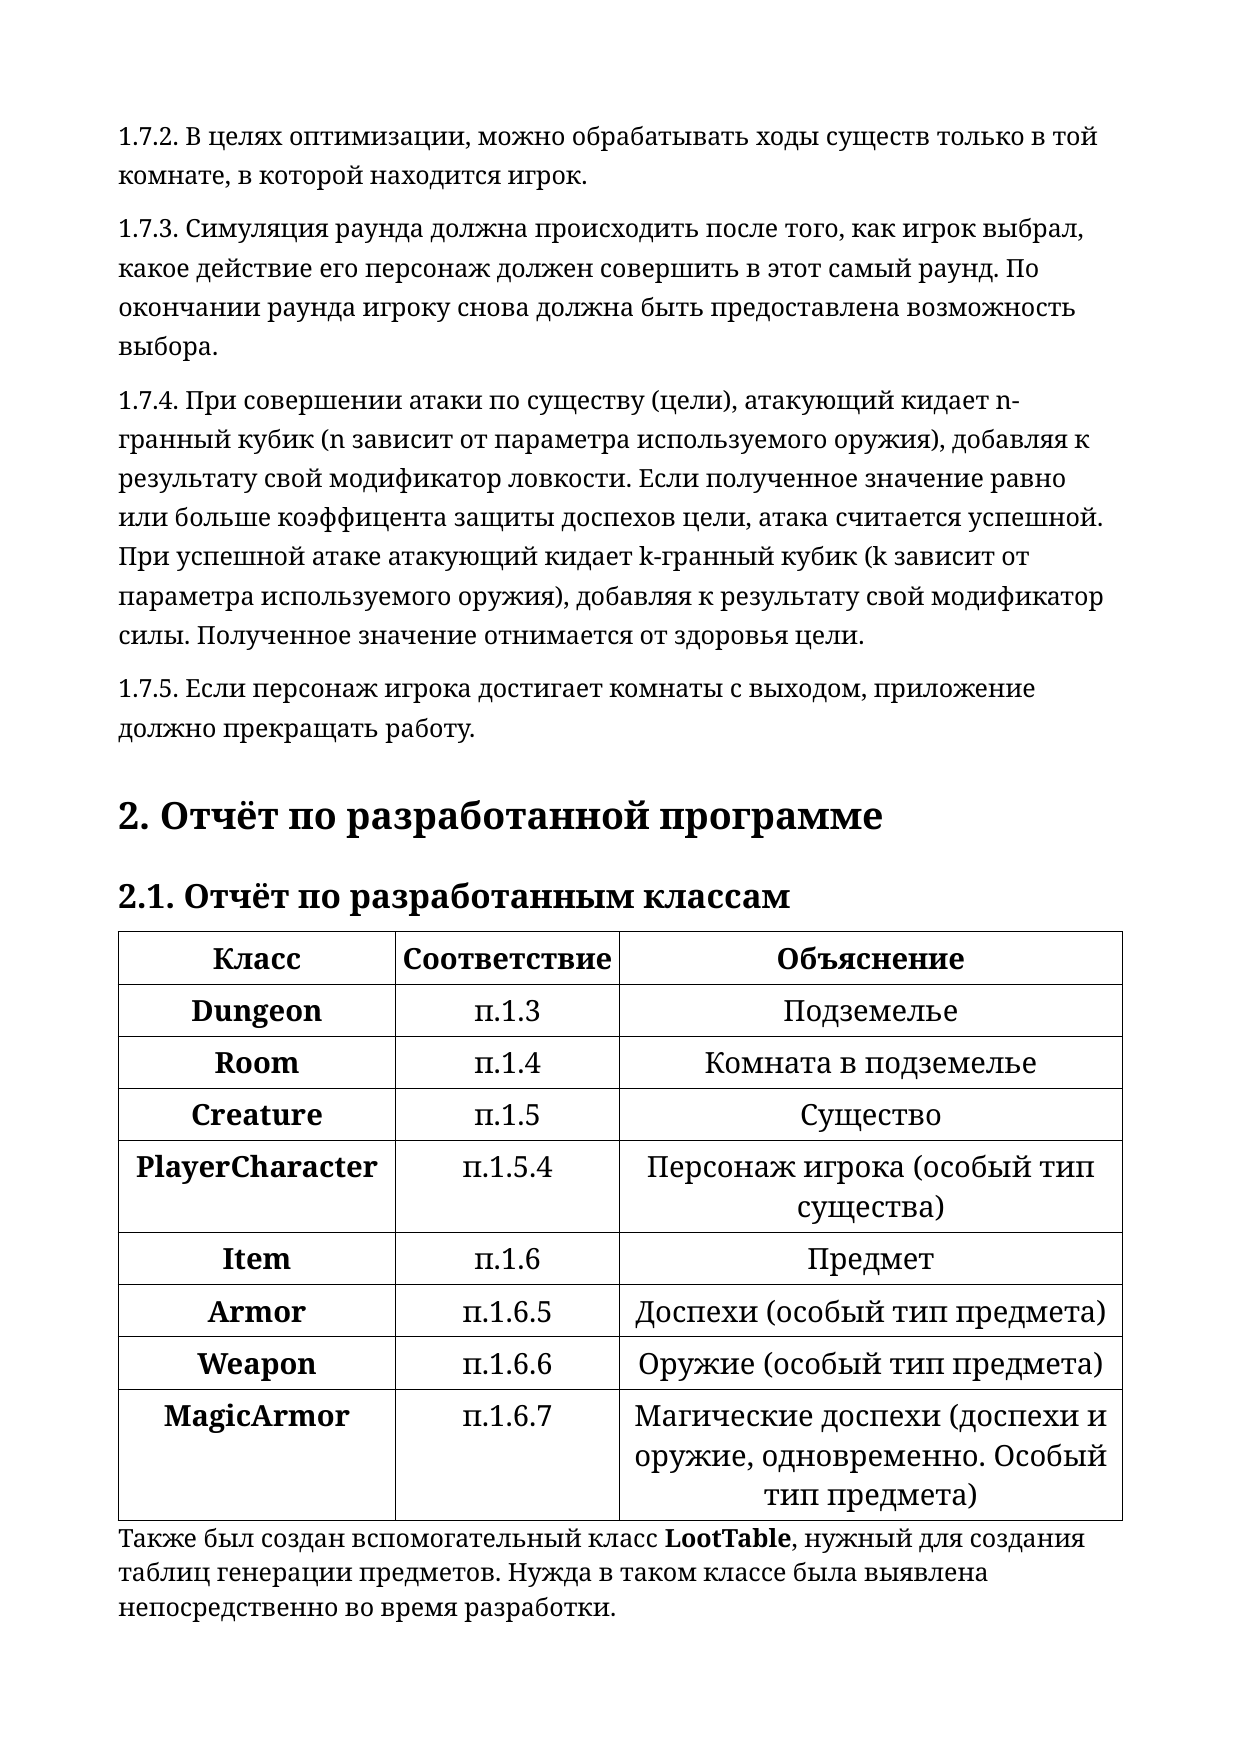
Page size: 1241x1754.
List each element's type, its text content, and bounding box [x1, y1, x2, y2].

text Также был создан вспомогательный класс LootTable, нужный для создания таблиц генерации предметов. Нужда в таком классе была выявлена непосредственно во время разработки. [118, 1521, 1122, 1623]
table_cell MagicArmor [119, 1390, 395, 1520]
table_cell Магические доспехи (доспехи и оружие, одновременно. Особый тип предмета) [620, 1390, 1122, 1520]
table_cell п.1.6.5 [396, 1285, 619, 1336]
table_cell Комната в подземелье [620, 1037, 1122, 1088]
subtitle 2. Отчёт по разработанной программе [118, 789, 1122, 840]
table_cell п.1.4 [396, 1037, 619, 1088]
table_cell п.1.5.4 [396, 1141, 619, 1232]
table_cell Персонаж игрока (особый тип существа) [620, 1141, 1122, 1232]
table_cell Dungeon [119, 985, 395, 1036]
table_cell Weapon [119, 1337, 395, 1388]
table_cell Оружие (особый тип предмета) [620, 1337, 1122, 1388]
table_cell PlayerCharacter [119, 1141, 395, 1232]
table_cell п.1.5 [396, 1089, 619, 1140]
table_header Соответствие [396, 932, 619, 983]
text 1.7.4. При совершении атаки по существу (цели), атакующий кидает n-гранный кубик (n зависит от параметра используемого оружия), добавляя к результату свой модификатор ловкости. Если полученное значение равно или больше коэффицента защиты доспехов цели, атака считается успешной. При успешной атаке атакующий кидает k-гранный кубик (k зависит от параметра используемого оружия), добавляя к результату свой модификатор силы. Полученное значение отнимается от здоровья цели. [118, 382, 1122, 651]
table_cell Creature [119, 1089, 395, 1140]
text 1.7.3. Симуляция раунда должна происходить после того, как игрок выбрал, какое действие его персонаж должен совершить в этот самый раунд. По окончании раунда игроку снова должна быть предоставлена возможность выбора. [118, 211, 1122, 363]
table_cell п.1.6 [396, 1233, 619, 1284]
table_cell п.1.6.7 [396, 1390, 619, 1520]
table_cell Существо [620, 1089, 1122, 1140]
text 1.7.5. Если персонаж игрока достигает комнаты с выходом, приложение должно прекращать работу. [118, 671, 1122, 744]
table_header Класс [119, 932, 395, 983]
table_cell Armor [119, 1285, 395, 1336]
table_cell Подземелье [620, 985, 1122, 1036]
table_cell Предмет [620, 1233, 1122, 1284]
table_cell Item [119, 1233, 395, 1284]
table_cell Room [119, 1037, 395, 1088]
table_cell п.1.6.6 [396, 1337, 619, 1388]
subtitle 2.1. Отчёт по разработанным классам [118, 873, 1122, 919]
table_cell Доспехи (особый тип предмета) [620, 1285, 1122, 1336]
table_cell п.1.3 [396, 985, 619, 1036]
text 1.7.2. В целях оптимизации, можно обрабатывать ходы существ только в той комнате, в которой находится игрок. [118, 118, 1122, 191]
table_header Объяснение [620, 932, 1122, 983]
